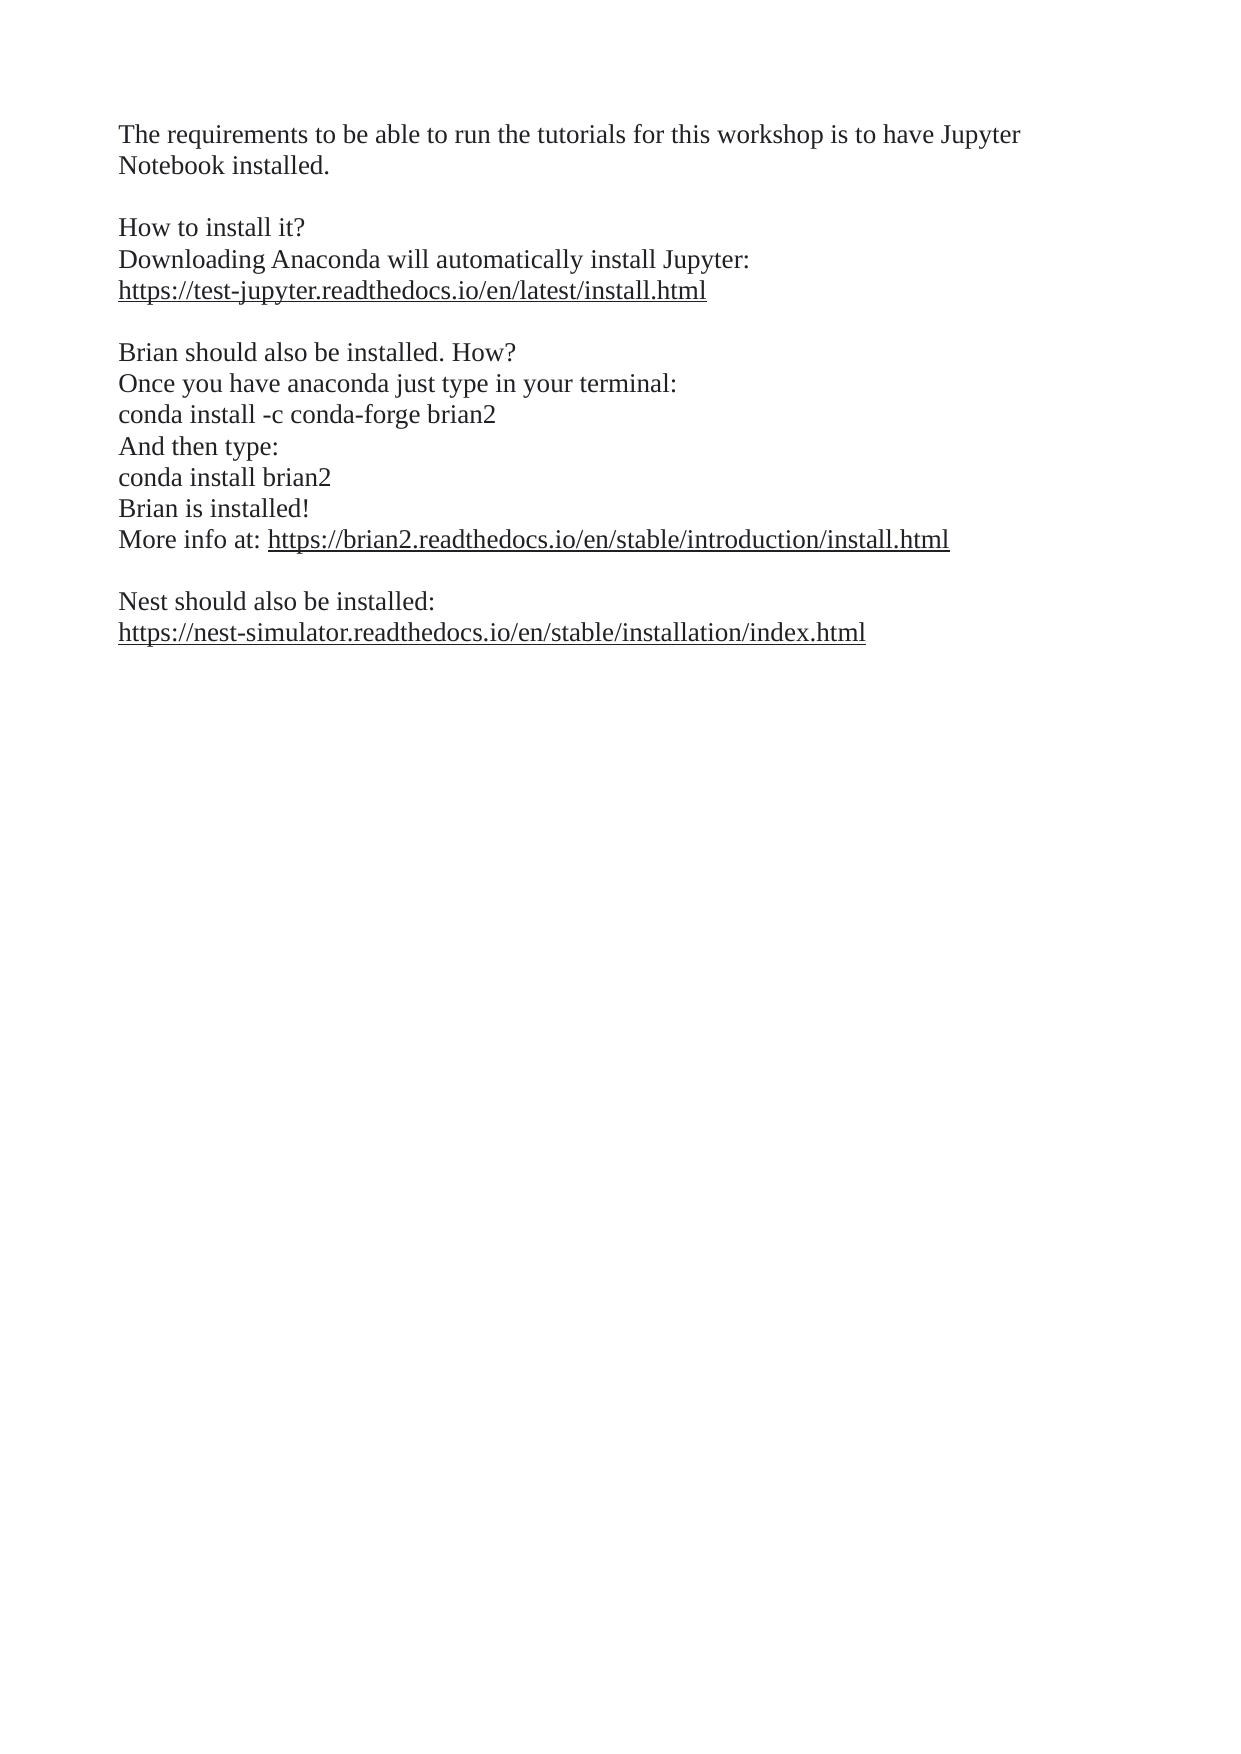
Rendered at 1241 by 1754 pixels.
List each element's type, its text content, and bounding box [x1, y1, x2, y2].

text Nest should also be installed: [118, 585, 1122, 616]
text More info at: https://brian2.readthedocs.io/en/stable/introduction/install.html [118, 523, 1122, 554]
text conda install -c conda-forge brian2 [118, 398, 1122, 429]
text And then type: [118, 429, 1122, 461]
text Brian is installed! [118, 492, 1122, 523]
text https://test-jupyter.readthedocs.io/en/latest/install.html [118, 274, 1122, 305]
text https://nest-simulator.readthedocs.io/en/stable/installation/index.html [118, 616, 1122, 648]
text conda install brian2 [118, 461, 1122, 492]
text The requirements to be able to run the tutorials for this workshop is to have Jupyter Notebook installed. [118, 118, 1122, 180]
text Downloading Anaconda will automatically install Jupyter: [118, 243, 1122, 274]
text Brian should also be installed. How? [118, 336, 1122, 367]
text Once you have anaconda just type in your terminal: [118, 367, 1122, 398]
text How to install it? [118, 212, 1122, 243]
